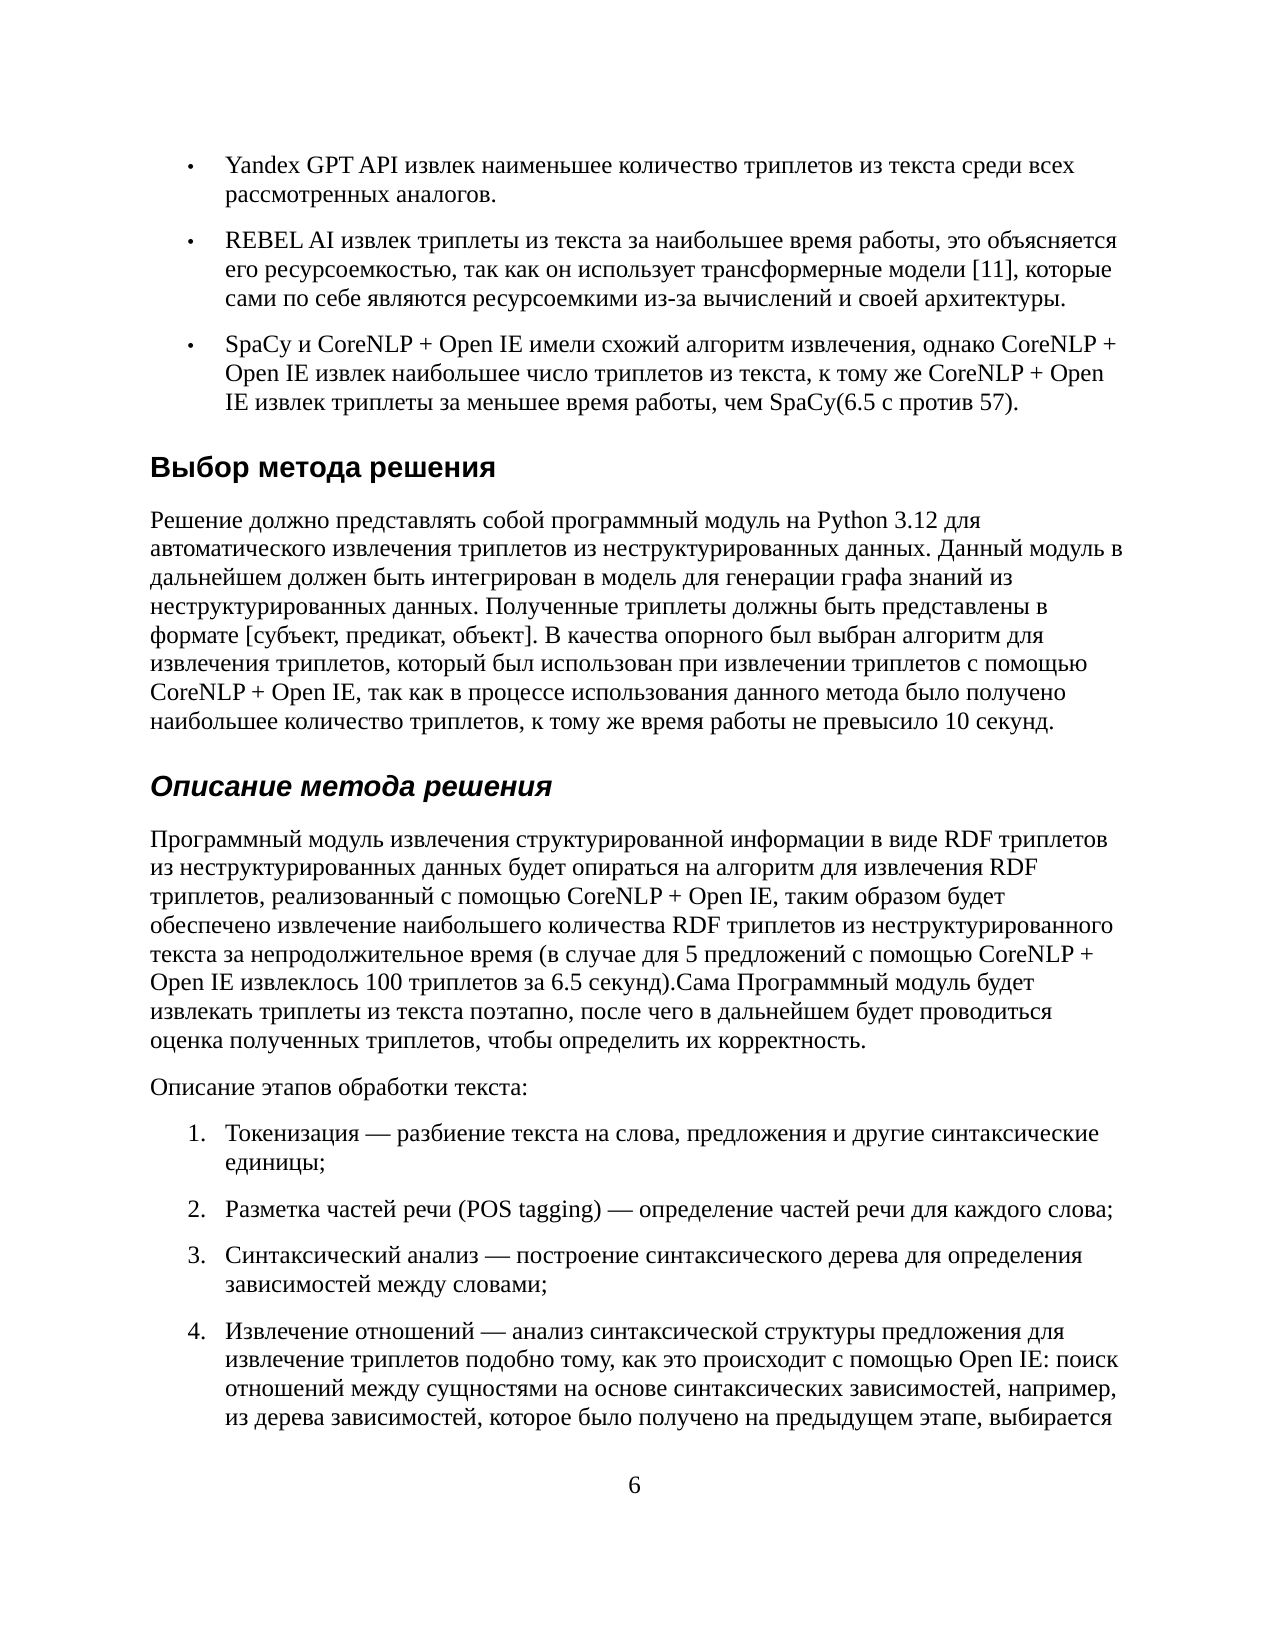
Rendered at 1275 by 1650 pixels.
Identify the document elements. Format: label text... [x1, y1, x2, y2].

list Токенизация — разбиение текста на слова, предложения и другие синтаксические единицы; [187, 1118, 1125, 1176]
list Синтаксический анализ — построение синтаксического дерева для определения зависимостей между словами; [187, 1240, 1125, 1298]
subtitle Описание метода решения [150, 769, 1125, 802]
text Описание этапов обработки текста: [150, 1072, 1125, 1100]
list Yandex GPT API извлек наименьшее количество триплетов из текста среди всех рассмотренных аналогов. [187, 150, 1125, 207]
subtitle Выбор метода решения [150, 450, 1125, 483]
list SpaCy и CoreNLP + Open IE имели схожий алгоритм извлечения, однако CoreNLP + Open IE извлек наибольшее число триплетов из текста, к тому же CoreNLP + Open IE извлек триплеты за меньшее время работы, чем SpaCy(6.5 с против 57). [187, 329, 1125, 416]
text Решение должно представлять собой программный модуль на Python 3.12 для автоматического извлечения триплетов из неструктурированных данных. Данный модуль в дальнейшем должен быть интегрирован в модель для генерации графа знаний из неструктурированных данных. Полученные триплеты должны быть представлены в формате [субъект, предикат, объект]. В качества опорного был выбран алгоритм для извлечения триплетов, который был использован при извлечении триплетов с помощью CoreNLP + Open IE, так как в процессе использования данного метода было получено наибольшее количество триплетов, к тому же время работы не превысило 10 секунд. [150, 505, 1125, 735]
text Программный модуль извлечения структурированной информации в виде RDF триплетов из неструктурированных данных будет опираться на алгоритм для извлечения RDF триплетов, реализованный с помощью CoreNLP + Open IE, таким образом будет обеспечено извлечение наибольшего количества RDF триплетов из неструктурированного текста за непродолжительное время (в случае для 5 предложений с помощью CoreNLP + Open IE извлеклось 100 триплетов за 6.5 секунд).Сама Программный модуль будет извлекать триплеты из текста поэтапно, после чего в дальнейшем будет проводиться оценка полученных триплетов, чтобы определить их корректность. [150, 824, 1125, 1054]
list Извлечение отношений — анализ синтаксической структуры предложения для извлечение триплетов подобно тому, как это происходит с помощью Open IE: поиск отношений между сущностями на основе синтаксических зависимостей, например, из дерева зависимостей, которое было получено на предыдущем этапе, выбирается [187, 1316, 1125, 1431]
list REBEL AI извлек триплеты из текста за наибольшее время работы, это объясняется его ресурсоемкостью, так как он использует трансформерные модели [11], которые сами по себе являются ресурсоемкими из-за вычислений и своей архитектуры. [187, 225, 1125, 312]
list Разметка частей речи (POS tagging) — определение частей речи для каждого слова; [187, 1194, 1125, 1222]
